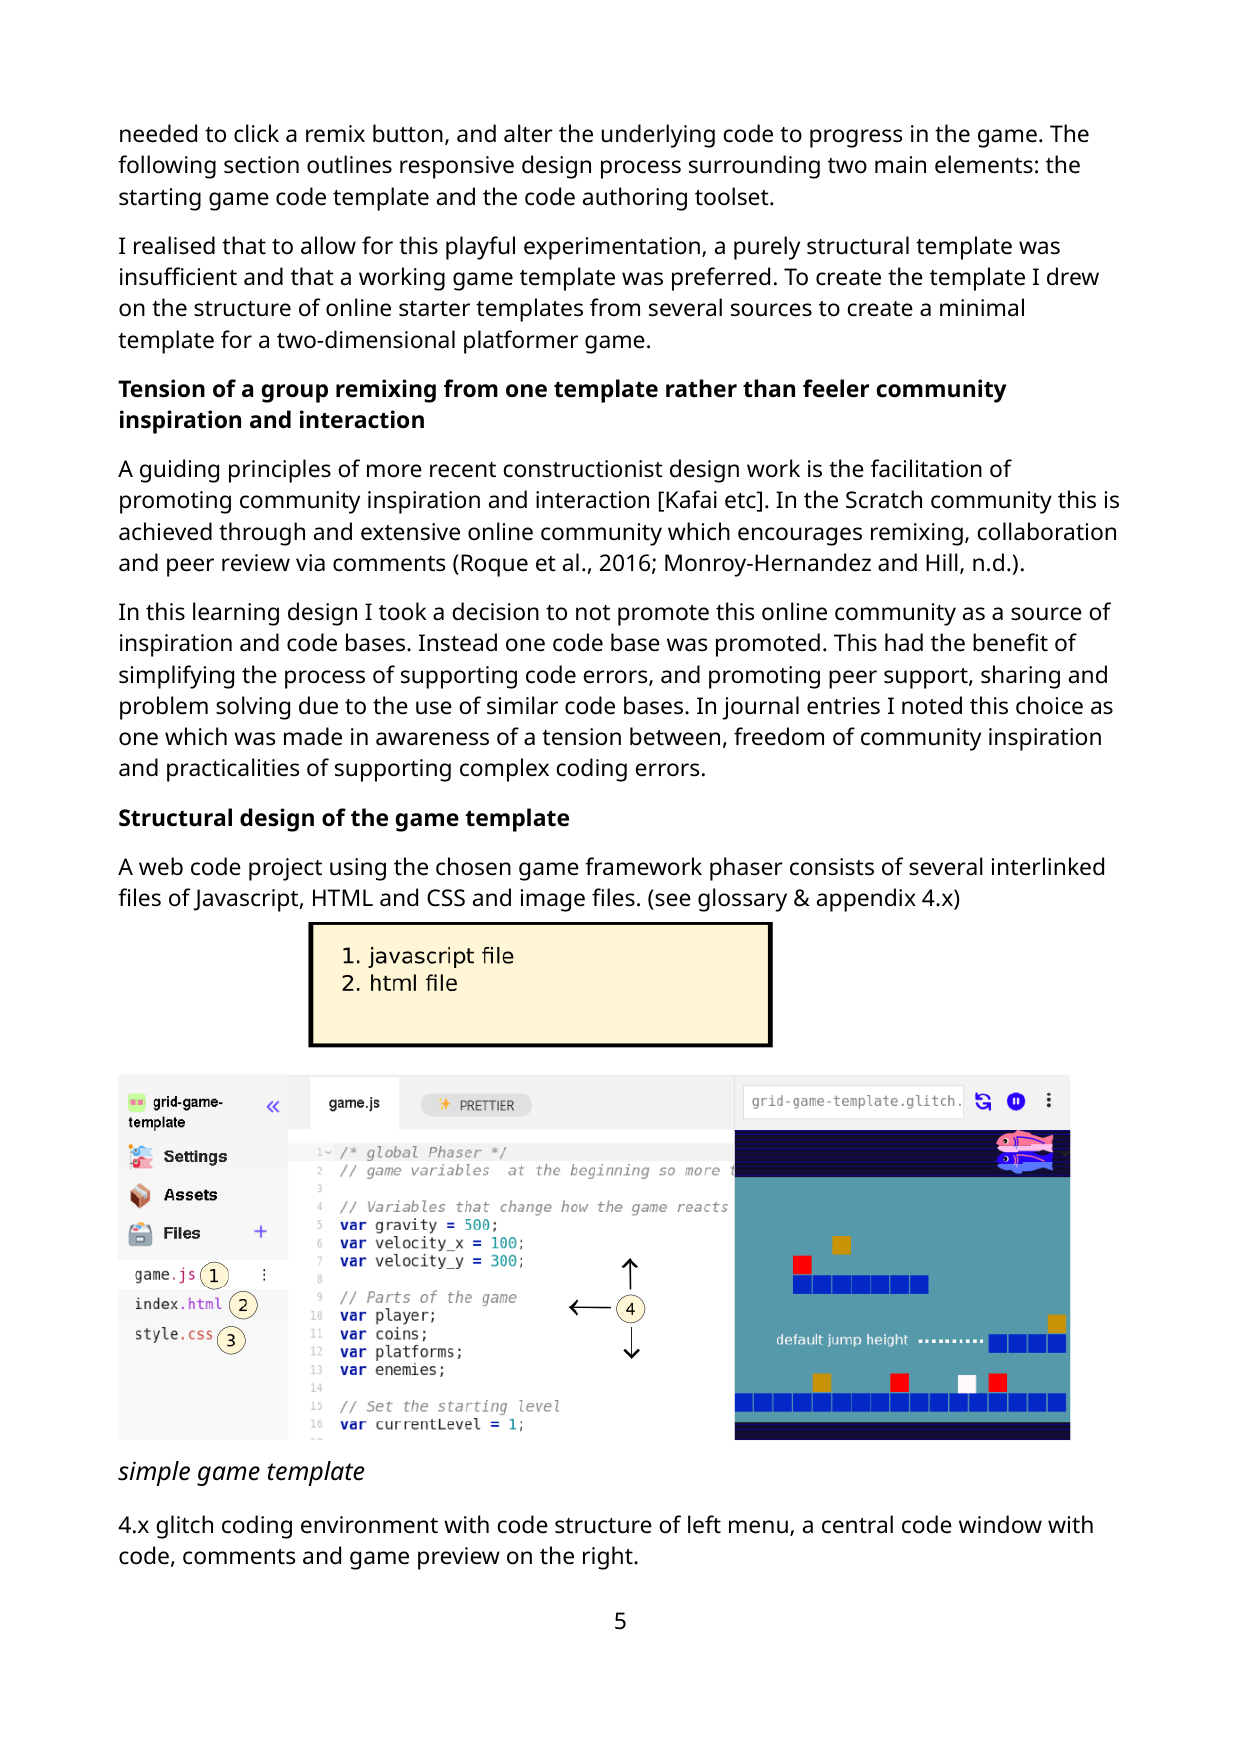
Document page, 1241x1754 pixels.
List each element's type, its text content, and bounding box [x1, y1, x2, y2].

text simple game template [118, 1453, 1122, 1487]
picture [118, 922, 1072, 1441]
text Structural design of the game template [118, 801, 1122, 833]
text 4.x glitch coding environment with code structure of left menu, a central code window with code, comments and game preview on the right. [118, 1509, 1122, 1571]
text A guiding principles of more recent constructionist design work is the facilitation of promoting community inspiration and interaction [Kafai etc]. In the Scratch community this is achieved through and extensive online community which encourages remixing, collaboration and peer review via comments (Roque et al., 2016; Monroy-Hernandez and Hill, n.d.). [118, 453, 1122, 578]
text I realised that to allow for this playful experimentation, a purely structural template was insufficient and that a working game template was preferred. To create the template I drew on the structure of online starter templates from several sources to create a minimal template for a two-dimensional platformer game. [118, 230, 1122, 355]
text Tension of a group remixing from one template rather than feeler community inspiration and interaction [118, 373, 1122, 435]
text needed to click a remix button, and alter the underlying code to progress in the game. The following section outlines responsive design process surrounding two main elements: the starting game code template and the code authoring toolset. [118, 118, 1122, 212]
text A web code project using the chosen game framework phaser consists of several interlinked files of Javascript, HTML and CSS and image files. (see glossary & appendix 4.x) [118, 851, 1122, 913]
text In this learning design I took a decision to not promote this online community as a source of inspiration and code bases. Instead one code base was promoted. This had the benefit of simplifying the process of supporting code errors, and promoting peer support, sharing and problem solving due to the use of similar code bases. In journal entries I noted this choice as one which was made in awareness of a tension between, freedom of community inspiration and practicalities of supporting complex coding errors. [118, 596, 1122, 783]
